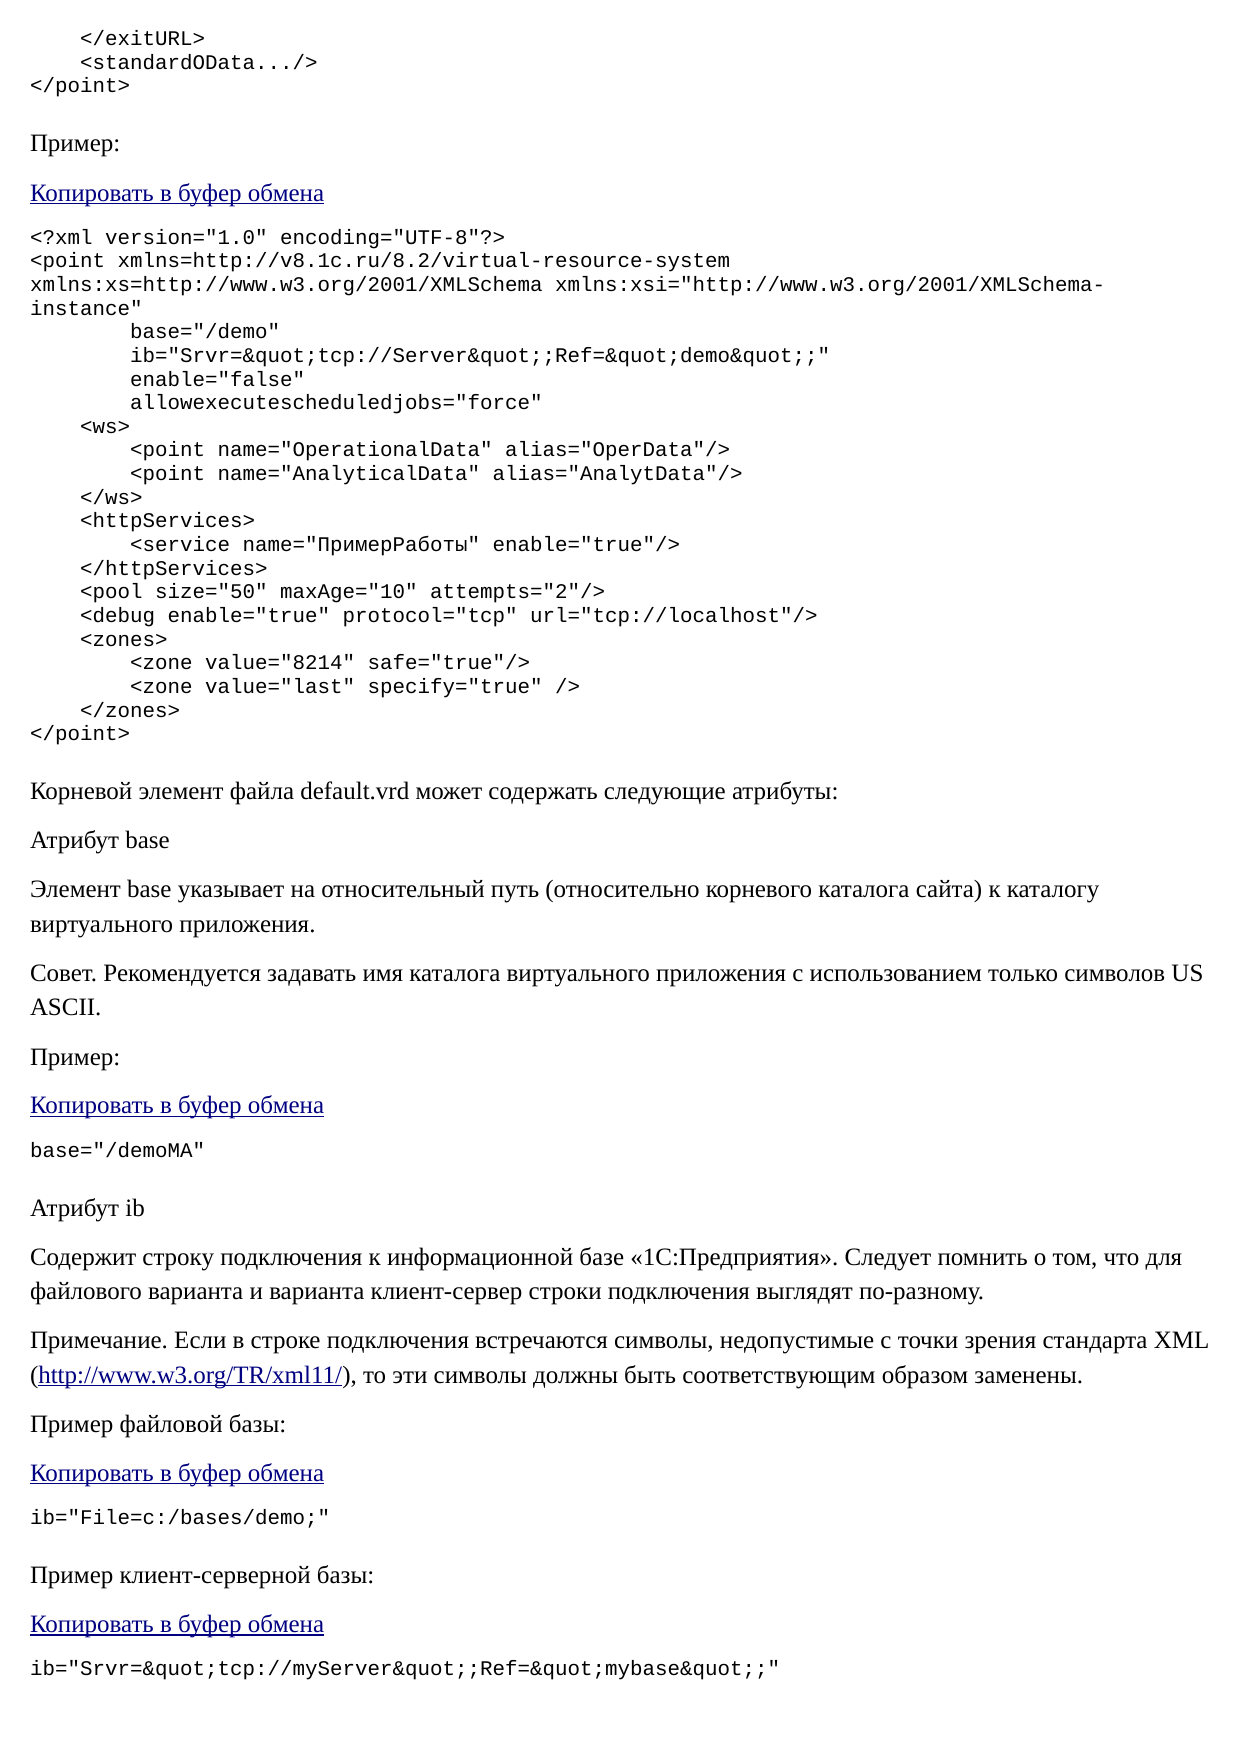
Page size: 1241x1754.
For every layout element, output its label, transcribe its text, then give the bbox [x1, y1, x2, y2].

text <httpServices> [30, 510, 1211, 534]
text <debug enable="true" protocol="tcp" url="tcp://localhost"/> [30, 605, 1211, 629]
text <service name="ПримерРаботы" enable="true"/> [30, 534, 1211, 558]
text <point name="OperationalData" alias="OperData"/> [30, 439, 1211, 463]
text Пример файловой базы: [30, 1409, 1211, 1438]
text Примечание. Если в строке подключения встречаются символы, недопустимые с точки зрения стандарта XML (http://www.w3.org/TR/xml11/), то эти символы должны быть соответствующим образом заменены. [30, 1325, 1211, 1389]
text </ws> [30, 487, 1211, 510]
text Корневой элемент файла default.vrd может содержать следующие атрибуты: [30, 776, 1211, 805]
text <standardOData.../> [30, 52, 1211, 75]
text Копировать в буфер обмена [30, 1609, 1211, 1638]
text <zones> [30, 629, 1211, 652]
text Элемент base указывает на относительный путь (относительно корневого каталога сайта) к каталогу виртуального приложения. [30, 874, 1211, 938]
text Копировать в буфер обмена [30, 1458, 1211, 1487]
text Атрибут base [30, 825, 1211, 854]
text <zone value="8214" safe="true"/> [30, 652, 1211, 676]
text <zone value="last" specify="true" /> [30, 676, 1211, 699]
text <?xml version="1.0" encoding="UTF-8"?> [30, 227, 1211, 250]
text base="/demo" [30, 321, 1211, 345]
text </point> [30, 75, 1211, 99]
text </zones> [30, 699, 1211, 723]
text <point xmlns=http://v8.1c.ru/8.2/virtual-resource-system xmlns:xs=http://www.w3.org/2001/XMLSchema xmlns:xsi="http://www.w3.org/2001/XMLSchema-instance" [30, 250, 1211, 321]
text base="/demoMA" [30, 1140, 1211, 1163]
text <pool size="50" maxAge="10" attempts="2"/> [30, 581, 1211, 605]
text allowexecutescheduledjobs="force" [30, 392, 1211, 416]
text Копировать в буфер обмена [30, 1091, 1211, 1119]
text Содержит строку подключения к информационной базе «1С:Предприятия». Следует помнить о том, что для файлового варианта и варианта клиент-сервер строки подключения выглядят по-разному. [30, 1242, 1211, 1305]
text Атрибут ib [30, 1193, 1211, 1222]
text Совет. Рекомендуется задавать имя каталога виртуального приложения с использованием только символов US ASCII. [30, 958, 1211, 1021]
text enable="false" [30, 368, 1211, 392]
text </httpServices> [30, 558, 1211, 581]
text Пример клиент-серверной базы: [30, 1560, 1211, 1589]
text </exitURL> [30, 28, 1211, 52]
text Копировать в буфер обмена [30, 178, 1211, 206]
text ib="Srvr=&quot;tcp://Server&quot;;Ref=&quot;demo&quot;;" [30, 345, 1211, 368]
text Пример: [30, 128, 1211, 157]
text Пример: [30, 1042, 1211, 1070]
text <ws> [30, 416, 1211, 439]
text ib="File=c:/bases/demo;" [30, 1507, 1211, 1531]
text ib="Srvr=&quot;tcp://myServer&quot;;Ref=&quot;mybase&quot;;" [30, 1658, 1211, 1682]
text <point name="AnalyticalData" alias="AnalytData"/> [30, 463, 1211, 487]
text </point> [30, 723, 1211, 747]
